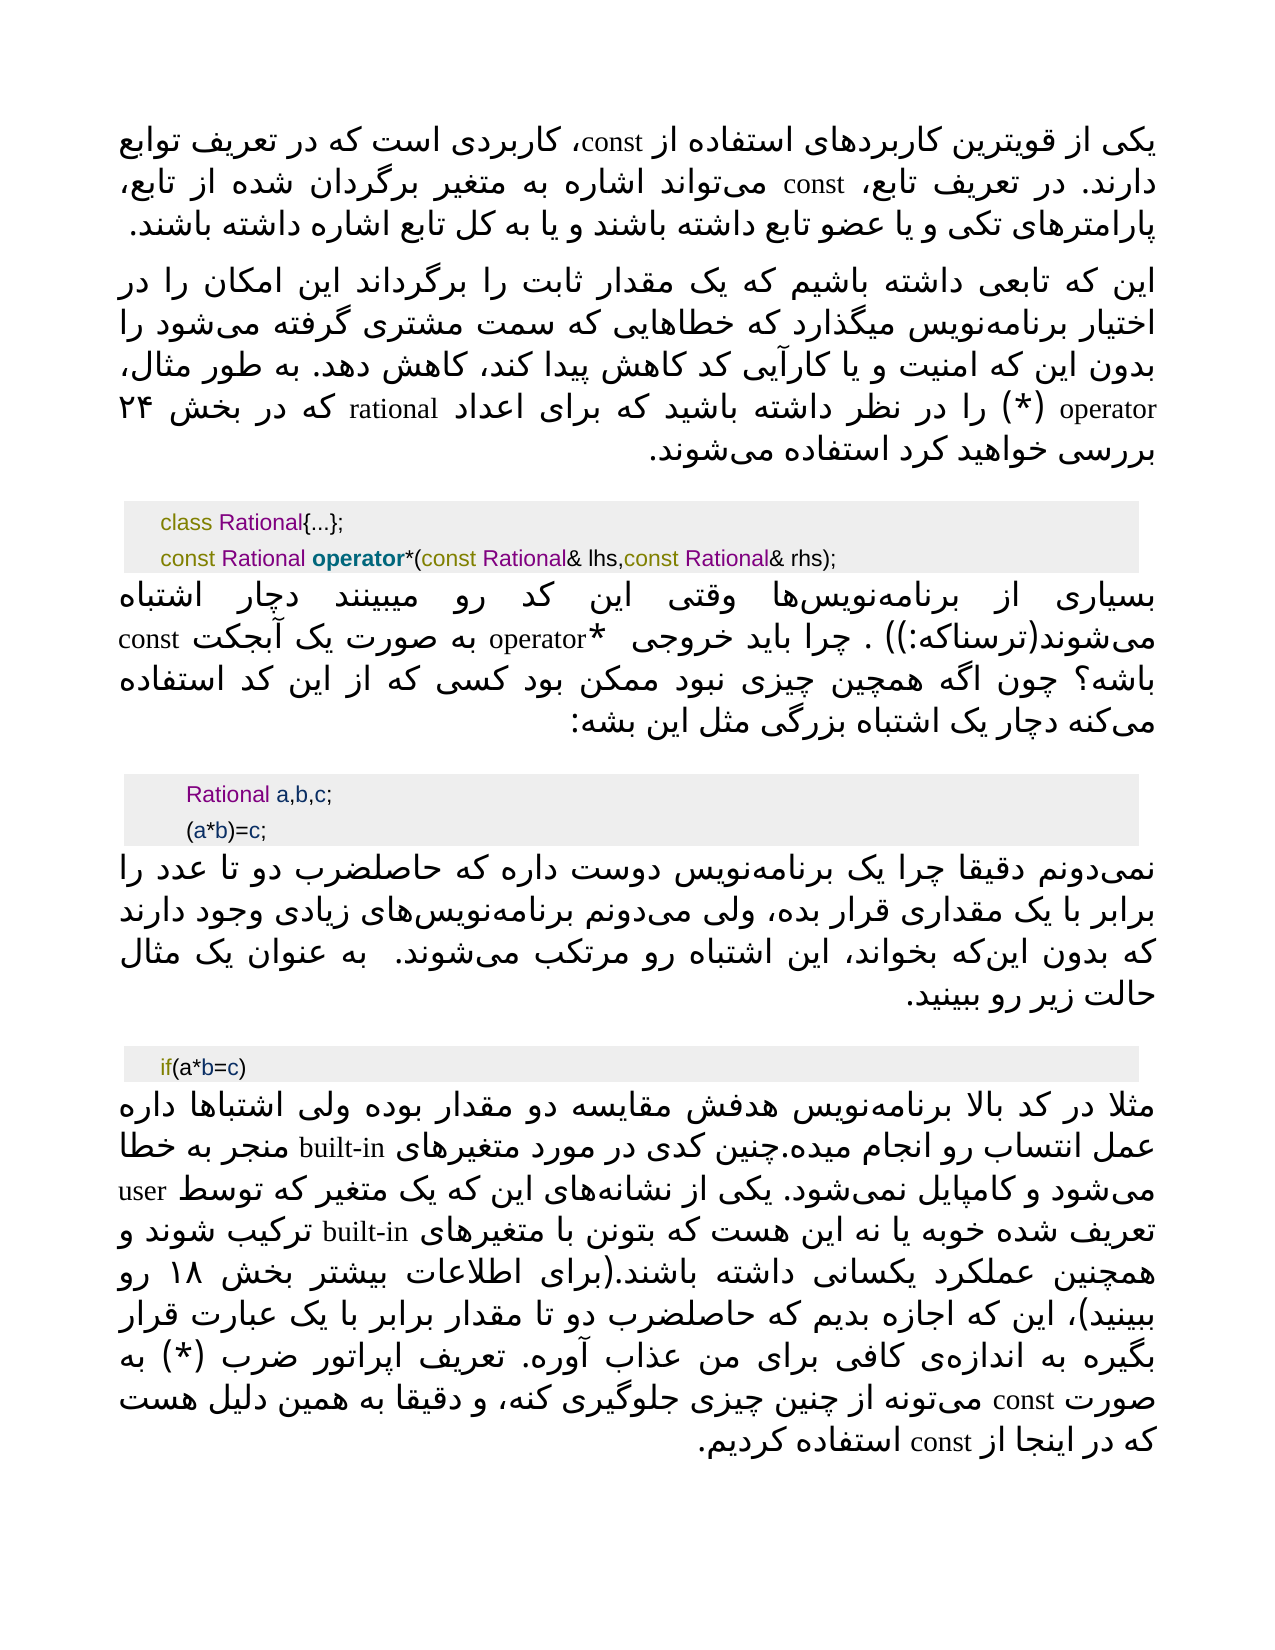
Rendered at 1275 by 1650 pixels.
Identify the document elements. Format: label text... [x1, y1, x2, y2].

text این که تابعی داشته باشیم که یک مقدار ثابت را برگرداند این امکان را در اختیار برنامه‌نویس میگذارد که خطاهایی که سمت مشتری گرفته می‌شود را بدون این که امنیت و یا کارآیی کد کاهش پیدا کند، کاهش دهد. به طور مثال، operator (*) را در نظر داشته باشید که برای اعداد rational که در بخش ۲۴ بررسی خواهید کرد استفاده می‌شوند. [118, 259, 1157, 468]
text Rational a,b,c; [124, 774, 1139, 810]
text یکی از قویترین کاربرد‌های استفاده از const، کاربردی است که در تعریف توابع دارند. در تعریف تابع، const می‌تواند اشاره به متغیر برگردان شده از تابع، پارامتر‌های تکی و یا عضو تابع داشته باشند و یا به کل تابع اشاره داشته باشند. [118, 118, 1157, 244]
text بسیاری از برنامه‌نویس‌ها وقتی این کد رو میبینند دچار اشتباه می‌شوند(ترسناکه:)) . چرا باید خروجی *operator به صورت یک آبجکت const باشه؟ چون اگه همچین چیزی نبود ممکن بود کسی که از این کد استفاده می‌کنه دچار یک اشتباه بزرگی مثل این بشه: [118, 573, 1157, 741]
text (a*b)=c; [124, 810, 1139, 846]
text class Rational{...}; [124, 501, 1139, 537]
text نمی‌دونم دقیقا چرا یک برنامه‌نویس دوست داره که حاصلضرب دو تا عدد را برابر با یک مقداری قرار بده، ولی می‌دونم برنامه‌نویس‌های زیادی وجود دارند که بدون این‌که بخواند، این اشتباه رو مرتکب می‌شوند. به عنوان یک مثال حالت زیر رو ببینید. [118, 846, 1157, 1014]
text if(a*b=c) [124, 1046, 1139, 1082]
text const Rational operator*(const Rational& lhs,const Rational& rhs); [124, 537, 1139, 573]
text مثلا در کد بالا برنامه‌نویس هدفش مقایسه دو مقدار بوده ولی اشتباها داره عمل انتساب رو انجام میده.چنین کدی در مورد متغیرهای built-in منجر به خطا می‌شود و کامپایل نمی‌شود. یکی از نشانه‌های این که یک متغیر که توسط user تعریف شده خوبه یا نه این هست که بتونن با متغیرهای built-in ترکیب شوند و همچنین عملکرد یکسانی داشته باشند.(برای اطلاعات بیشتر بخش ۱۸ رو ببینید)، این که اجازه بدیم که حاصلضرب دو تا مقدار برابر با یک عبارت قرار بگیره به اندازه‌ی کافی برای من عذاب آوره. تعریف اپراتور ضرب (*) به صورت const می‌تونه از چنین چیزی جلوگیری کنه، و دقیقا به همین دلیل هست که در اینجا از const استفاده کردیم. [118, 1082, 1157, 1460]
